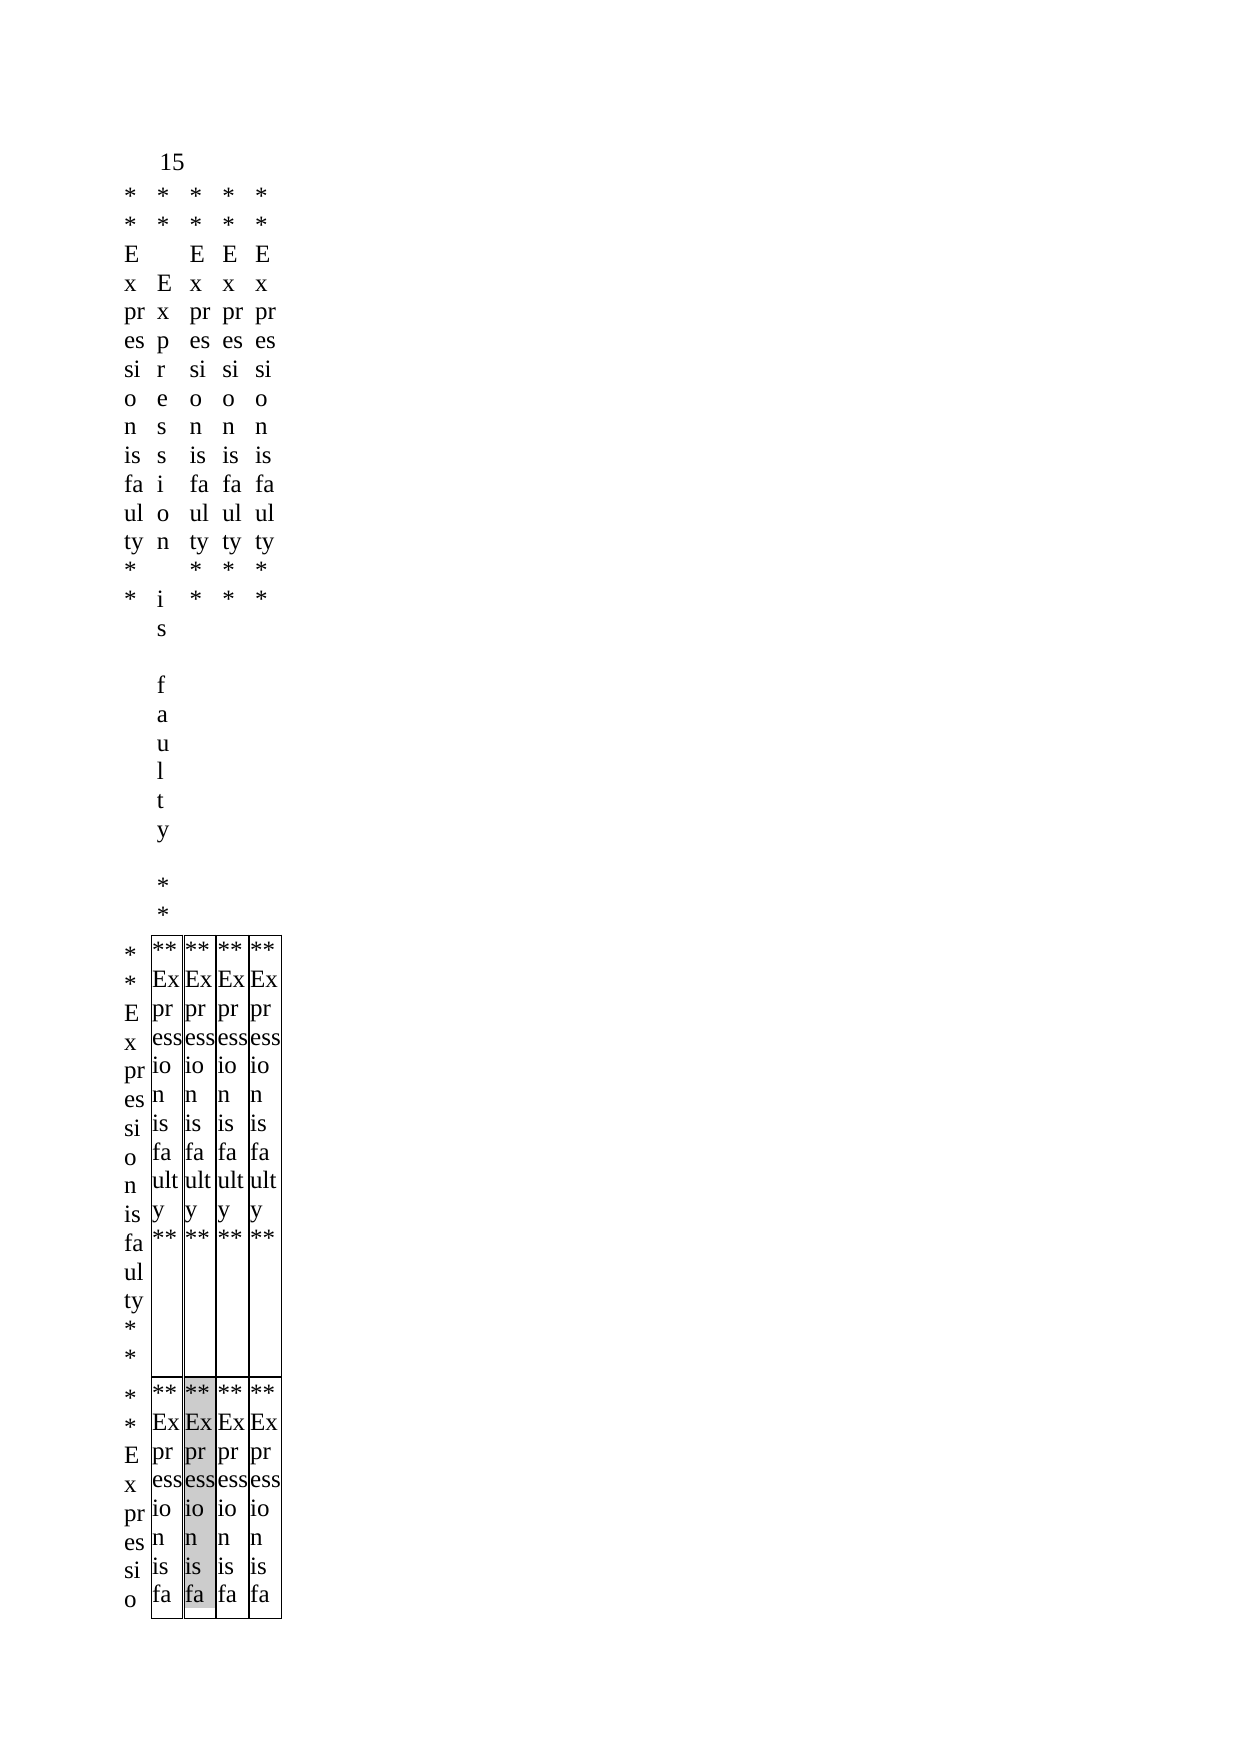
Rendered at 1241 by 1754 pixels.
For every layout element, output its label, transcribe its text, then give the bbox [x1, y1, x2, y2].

text 15 [159, 147, 1122, 176]
table_cell 1,80E+308 [152, 1378, 182, 1618]
table_cell 1,80E+308 [250, 936, 281, 1376]
table_cell 1,80E+308 [118, 1377, 151, 1619]
table_cell 1,80E+308 [185, 1608, 215, 1618]
table_cell 1,80E+308 [118, 935, 151, 1377]
table_cell 1,80E+308 [217, 936, 248, 1376]
table_header 1,80E+308 [216, 176, 249, 934]
table_header 1,80E+308 [118, 176, 151, 934]
table_header 1,80E+308 [184, 176, 216, 934]
table_cell 1,80E+308 [250, 1378, 281, 1618]
table_cell 1,80E+308 [152, 936, 182, 1376]
table_cell 1,80E+308 [185, 936, 215, 1376]
table_header 1,80E+308 [249, 176, 282, 934]
table_header 1,80E+308 [151, 176, 183, 934]
table_cell 1,80E+308 [217, 1378, 248, 1618]
